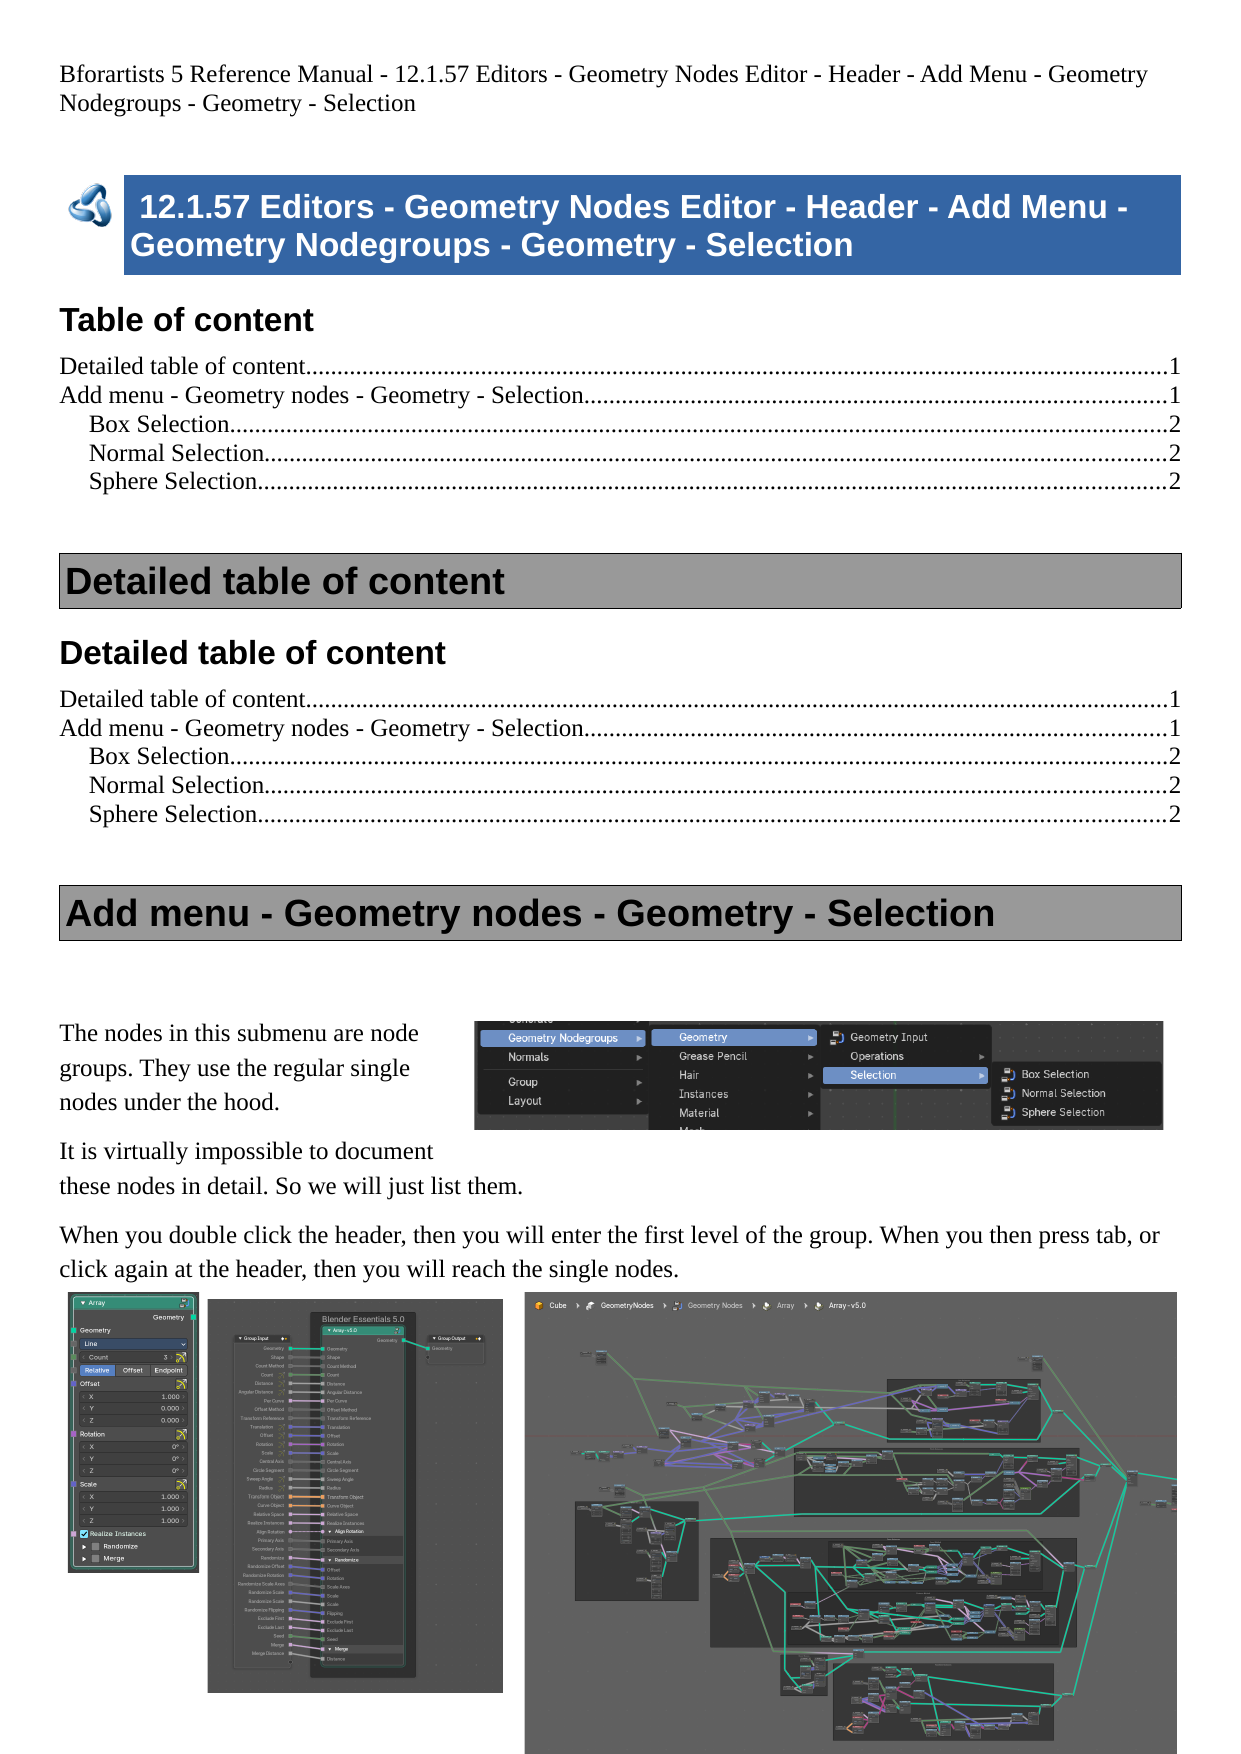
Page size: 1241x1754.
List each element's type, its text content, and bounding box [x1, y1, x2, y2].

text Detailed table of content 1 [59, 684, 1181, 713]
picture [65, 180, 114, 230]
text Normal Selection 2 [88, 438, 1181, 466]
text The nodes in this submenu are node groups. They use the regular single nodes under the hood. [59, 1018, 1181, 1116]
table_header 12.1.57 Editors - Geometry Nodes Editor - Header - Add Menu - Geometry Nodegroups - Geometry - Selection [124, 175, 1181, 275]
text Add menu - Geometry nodes - Geometry - Selection 1 [59, 380, 1181, 409]
table_header [59, 175, 124, 275]
picture [474, 1021, 1164, 1130]
text Normal Selection 2 [88, 770, 1181, 799]
subtitle Detailed table of content [59, 633, 1181, 671]
text Add menu - Geometry nodes - Geometry - Selection 1 [59, 713, 1181, 741]
picture [524, 1292, 1177, 1754]
text When you double click the header, then you will enter the first level of the group. When you then press tab, or click again at the header, then you will reach the single nodes. [59, 1220, 1181, 1283]
text Sphere Selection 2 [88, 799, 1181, 828]
text Detailed table of content 1 [59, 351, 1181, 380]
picture [67, 1292, 200, 1573]
text Box Selection 2 [88, 409, 1181, 438]
table_header Add menu - Geometry nodes - Geometry - Selection [60, 886, 1181, 940]
text Sphere Selection 2 [88, 466, 1181, 495]
table_header Detailed table of content [60, 554, 1181, 608]
text It is virtually impossible to document these nodes in detail. So we will just list them. [59, 1136, 1181, 1199]
picture [207, 1299, 503, 1693]
subtitle Table of content [59, 300, 1181, 339]
text Box Selection 2 [88, 741, 1181, 770]
